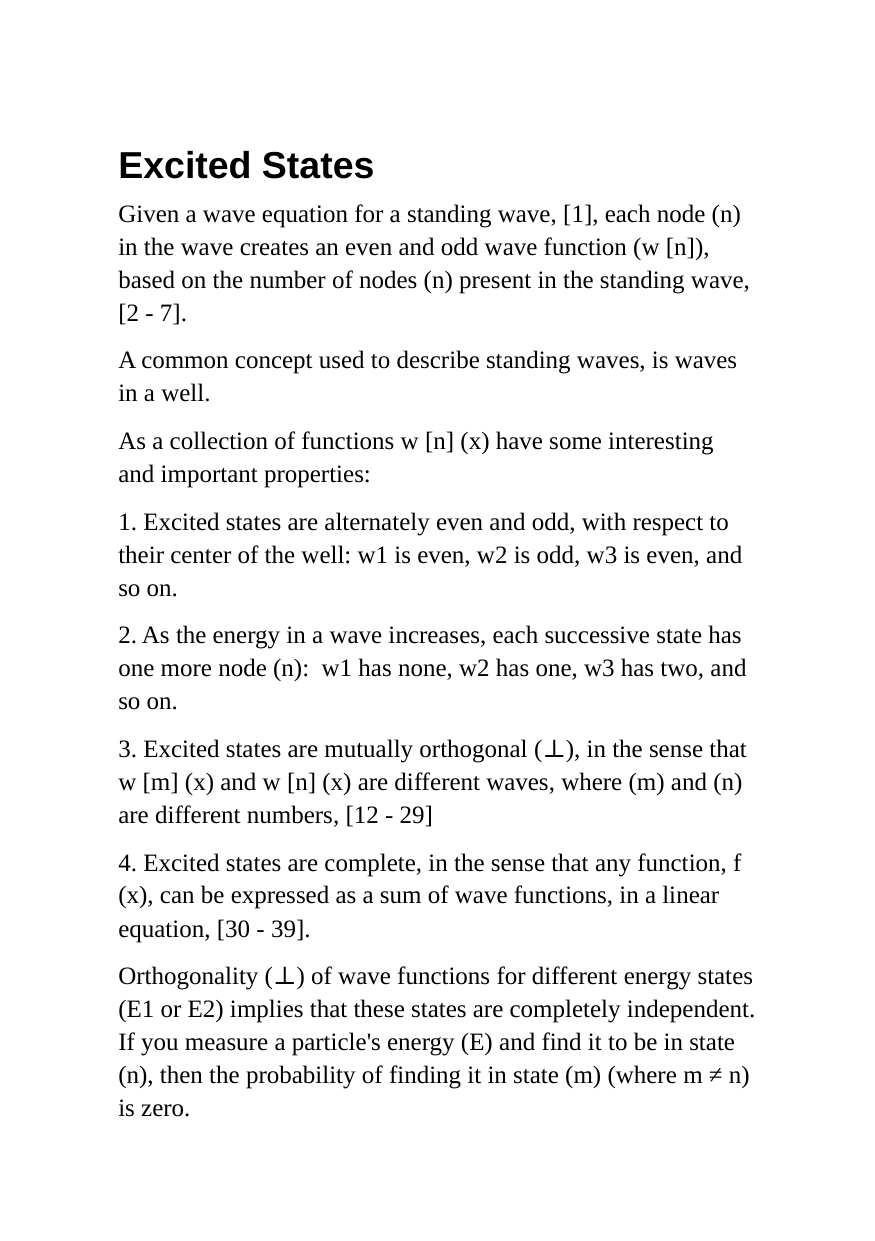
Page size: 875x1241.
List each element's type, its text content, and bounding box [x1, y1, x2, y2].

text A common concept used to describe standing waves, is waves in a well. [118, 345, 756, 407]
text 2. As the energy in a wave increases, each successive state has one more node (n): w1 has none, w2 has one, w3 has two, and so on. [118, 620, 756, 715]
text 3. Excited states are mutually orthogonal (⊥), in the sense that w [m] (x) and w [n] (x) are different waves, where (m) and (n) are different numbers, [12 - 29] [118, 734, 756, 829]
subtitle Excited States [118, 143, 756, 186]
text As a collection of functions w [n] (x) have some interesting and important properties: [118, 426, 756, 488]
text Given a wave equation for a standing wave, [1], each node (n) in the wave creates an even and odd wave function (w [n]), based on the number of nodes (n) present in the standing wave, [2 - 7]. [118, 199, 756, 327]
text Orthogonality (⊥) of wave functions for different energy states (E1 or E2) implies that these states are completely independent. If you measure a particle's energy (E) and find it to be in state (n), then the probability of finding it in state (m) (where m ≠ n) is zero. [118, 961, 756, 1122]
text 4. Excited states are complete, in the sense that any function, f (x), can be expressed as a sum of wave functions, in a linear equation, [30 - 39]. [118, 848, 756, 942]
text 1. Excited states are alternately even and odd, with respect to their center of the well: w1 is even, w2 is odd, w3 is even, and so on. [118, 507, 756, 601]
